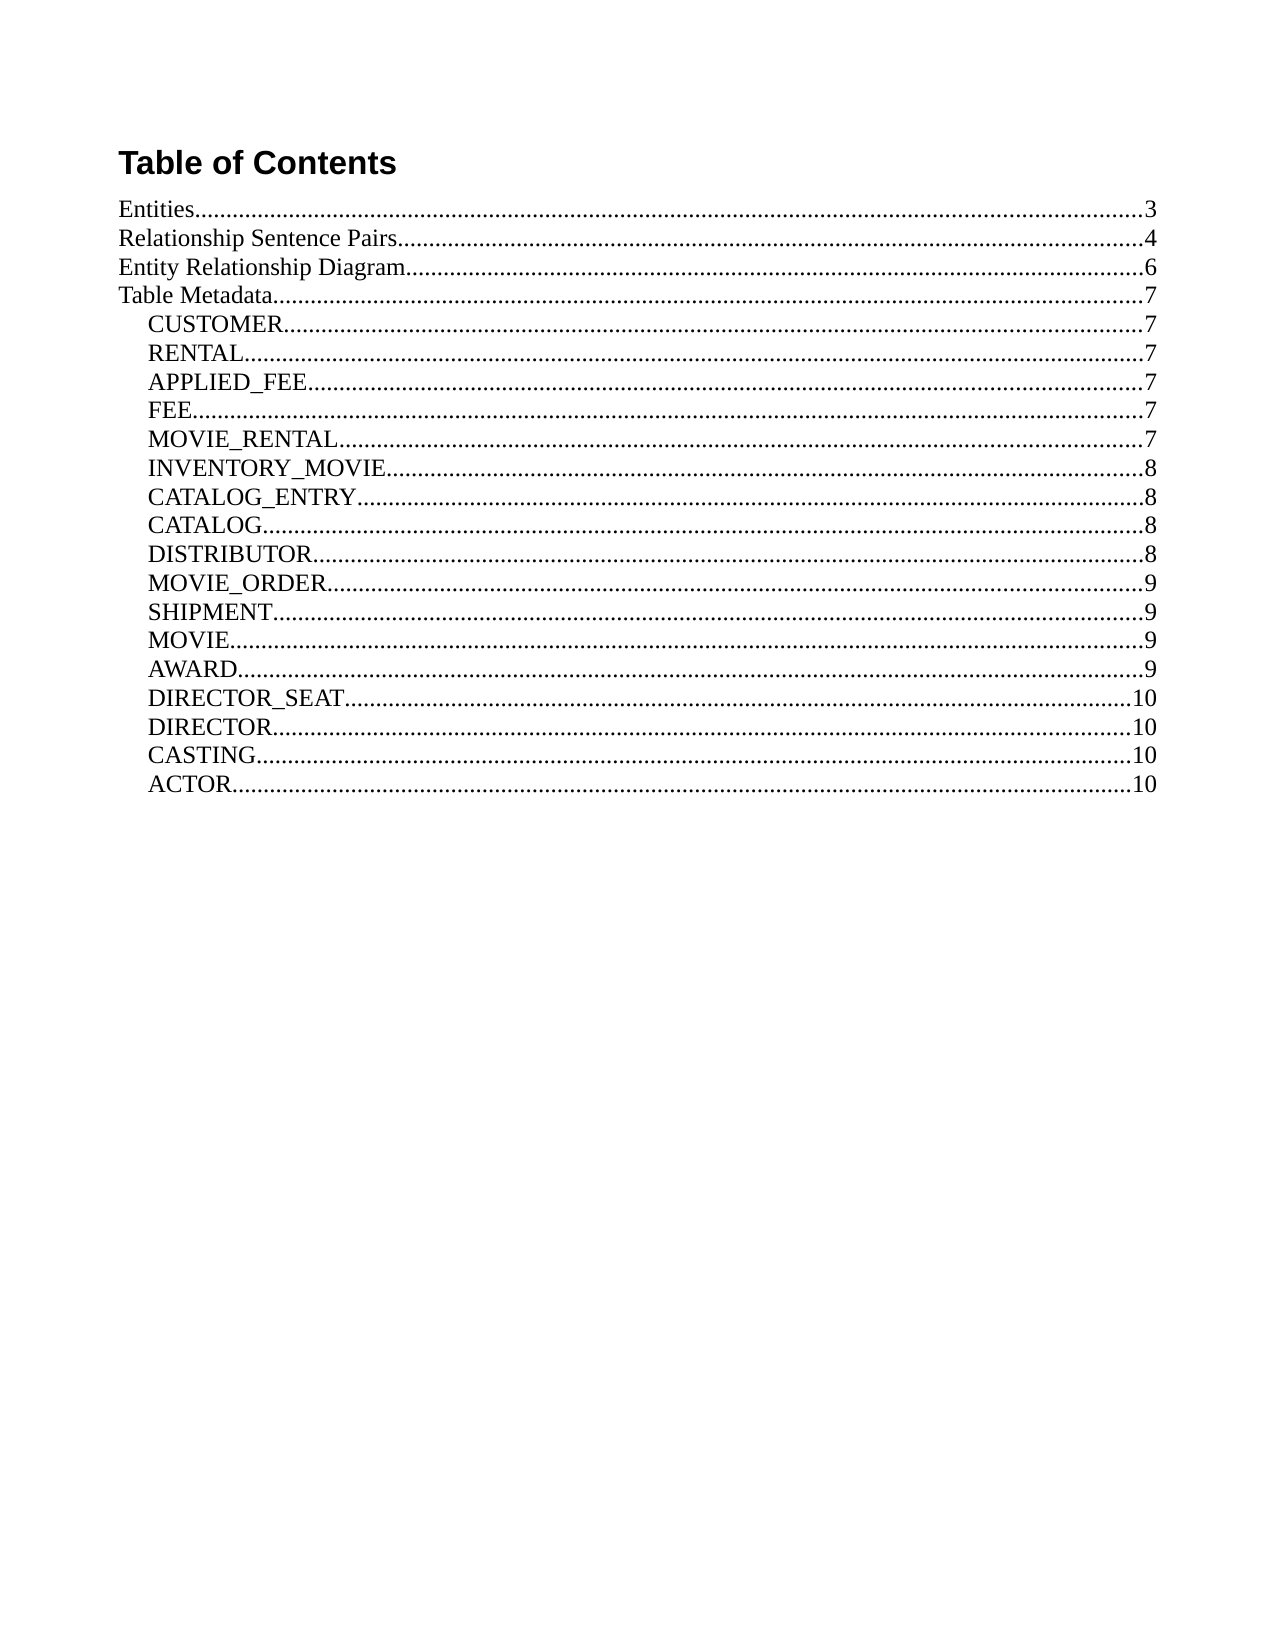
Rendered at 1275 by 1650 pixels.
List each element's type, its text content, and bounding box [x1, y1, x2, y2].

text DIRECTOR 10 [148, 712, 1157, 740]
text MOVIE 9 [148, 625, 1157, 654]
text ACTOR 10 [148, 769, 1157, 798]
text Entities 3 [118, 194, 1157, 223]
text CATALOG 8 [148, 510, 1157, 539]
text MOVIE_ORDER 9 [148, 568, 1157, 597]
text CASTING 10 [148, 740, 1157, 769]
text AWARD 9 [148, 654, 1157, 683]
text CATALOG_ENTRY 8 [148, 482, 1157, 510]
text DIRECTOR_SEAT 10 [148, 683, 1157, 712]
text Entity Relationship Diagram 6 [118, 252, 1157, 280]
subtitle Table of Contents [118, 143, 1157, 182]
text INVENTORY_MOVIE 8 [148, 453, 1157, 482]
text RENTAL 7 [148, 338, 1157, 367]
text SHIPMENT 9 [148, 597, 1157, 625]
text Relationship Sentence Pairs 4 [118, 223, 1157, 252]
text CUSTOMER 7 [148, 309, 1157, 338]
text DISTRIBUTOR 8 [148, 539, 1157, 568]
text MOVIE_RENTAL 7 [148, 424, 1157, 453]
text Table Metadata 7 [118, 280, 1157, 309]
text APPLIED_FEE 7 [148, 367, 1157, 395]
text FEE 7 [148, 395, 1157, 424]
